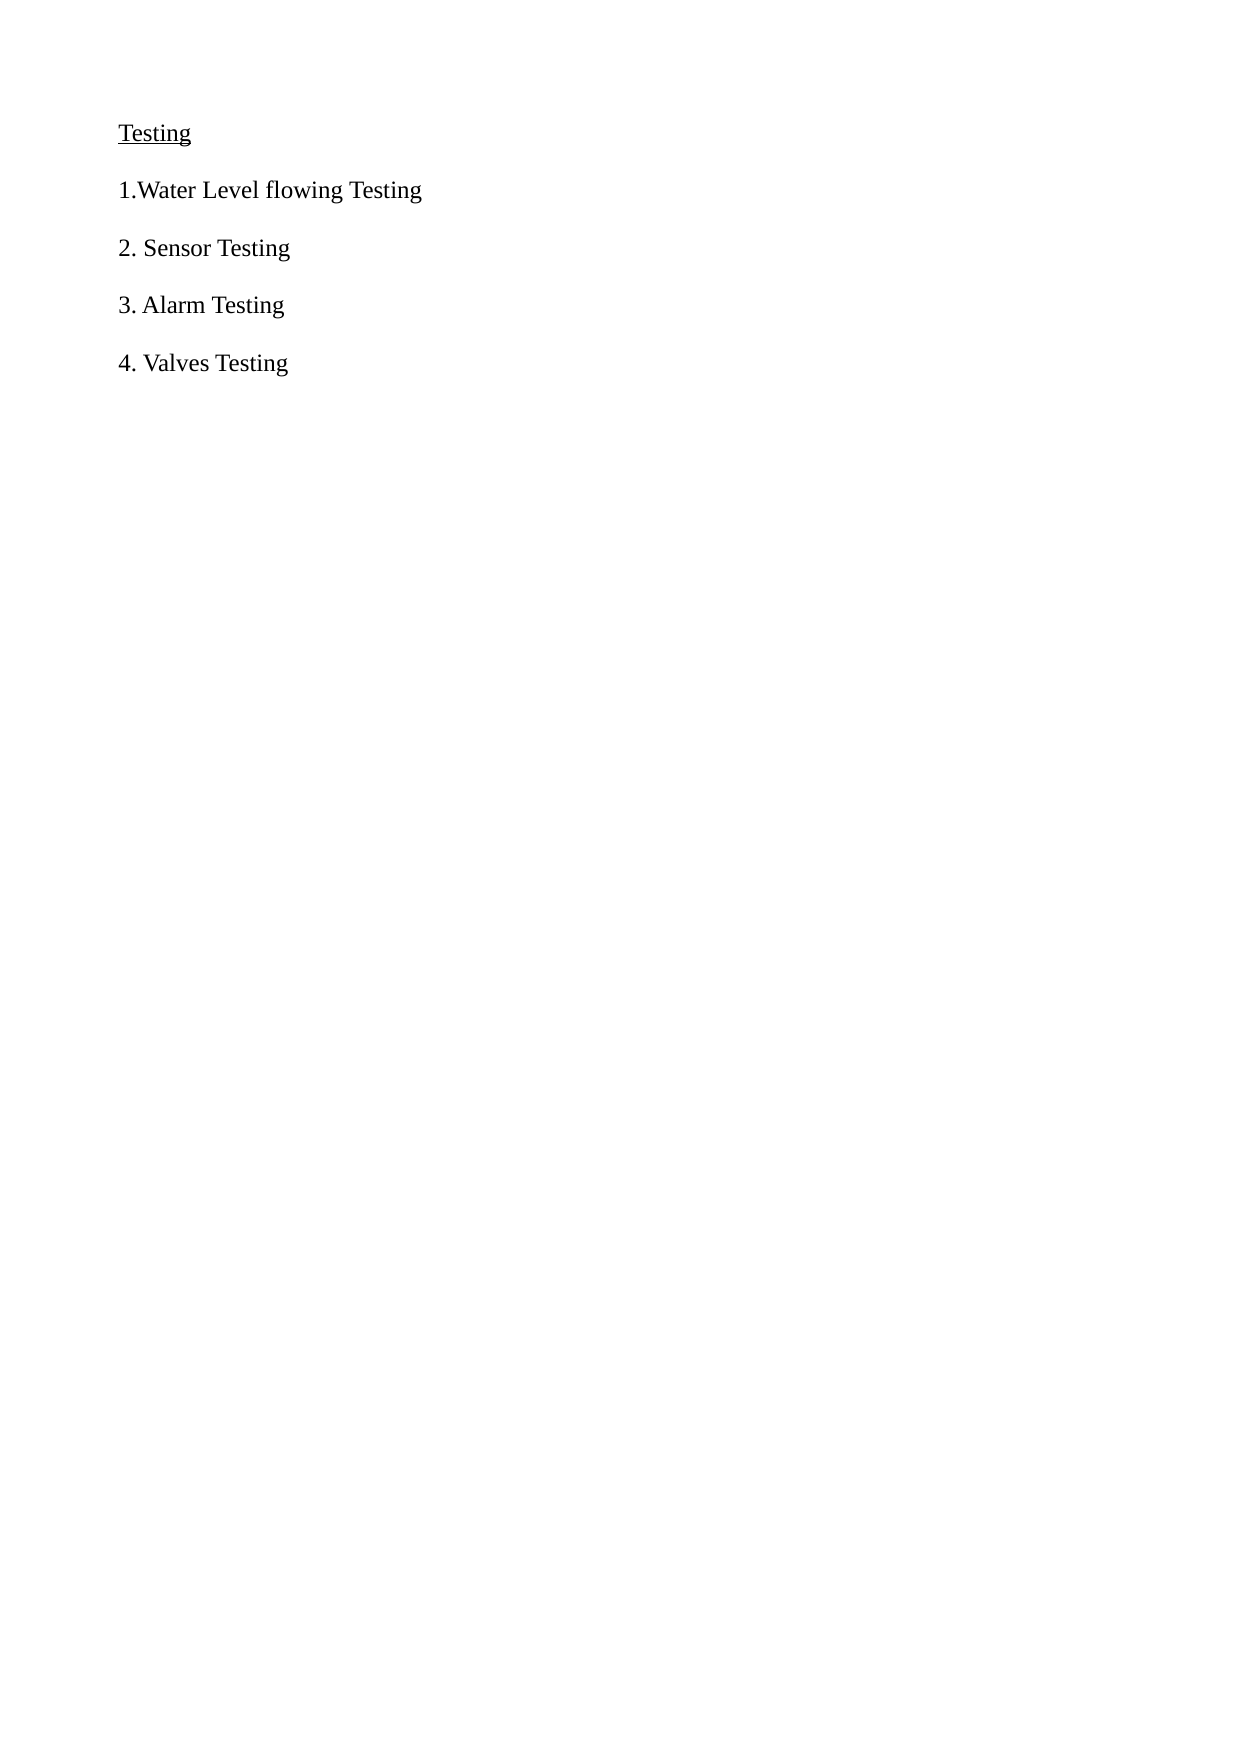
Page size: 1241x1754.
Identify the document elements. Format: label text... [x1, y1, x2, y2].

text 4. Valves Testing [118, 348, 1122, 377]
text 2. Sensor Testing [118, 233, 1122, 262]
text 3. Alarm Testing [118, 291, 1122, 319]
text 1.Water Level flowing Testing [118, 176, 1122, 204]
text Testing [118, 118, 1122, 147]
